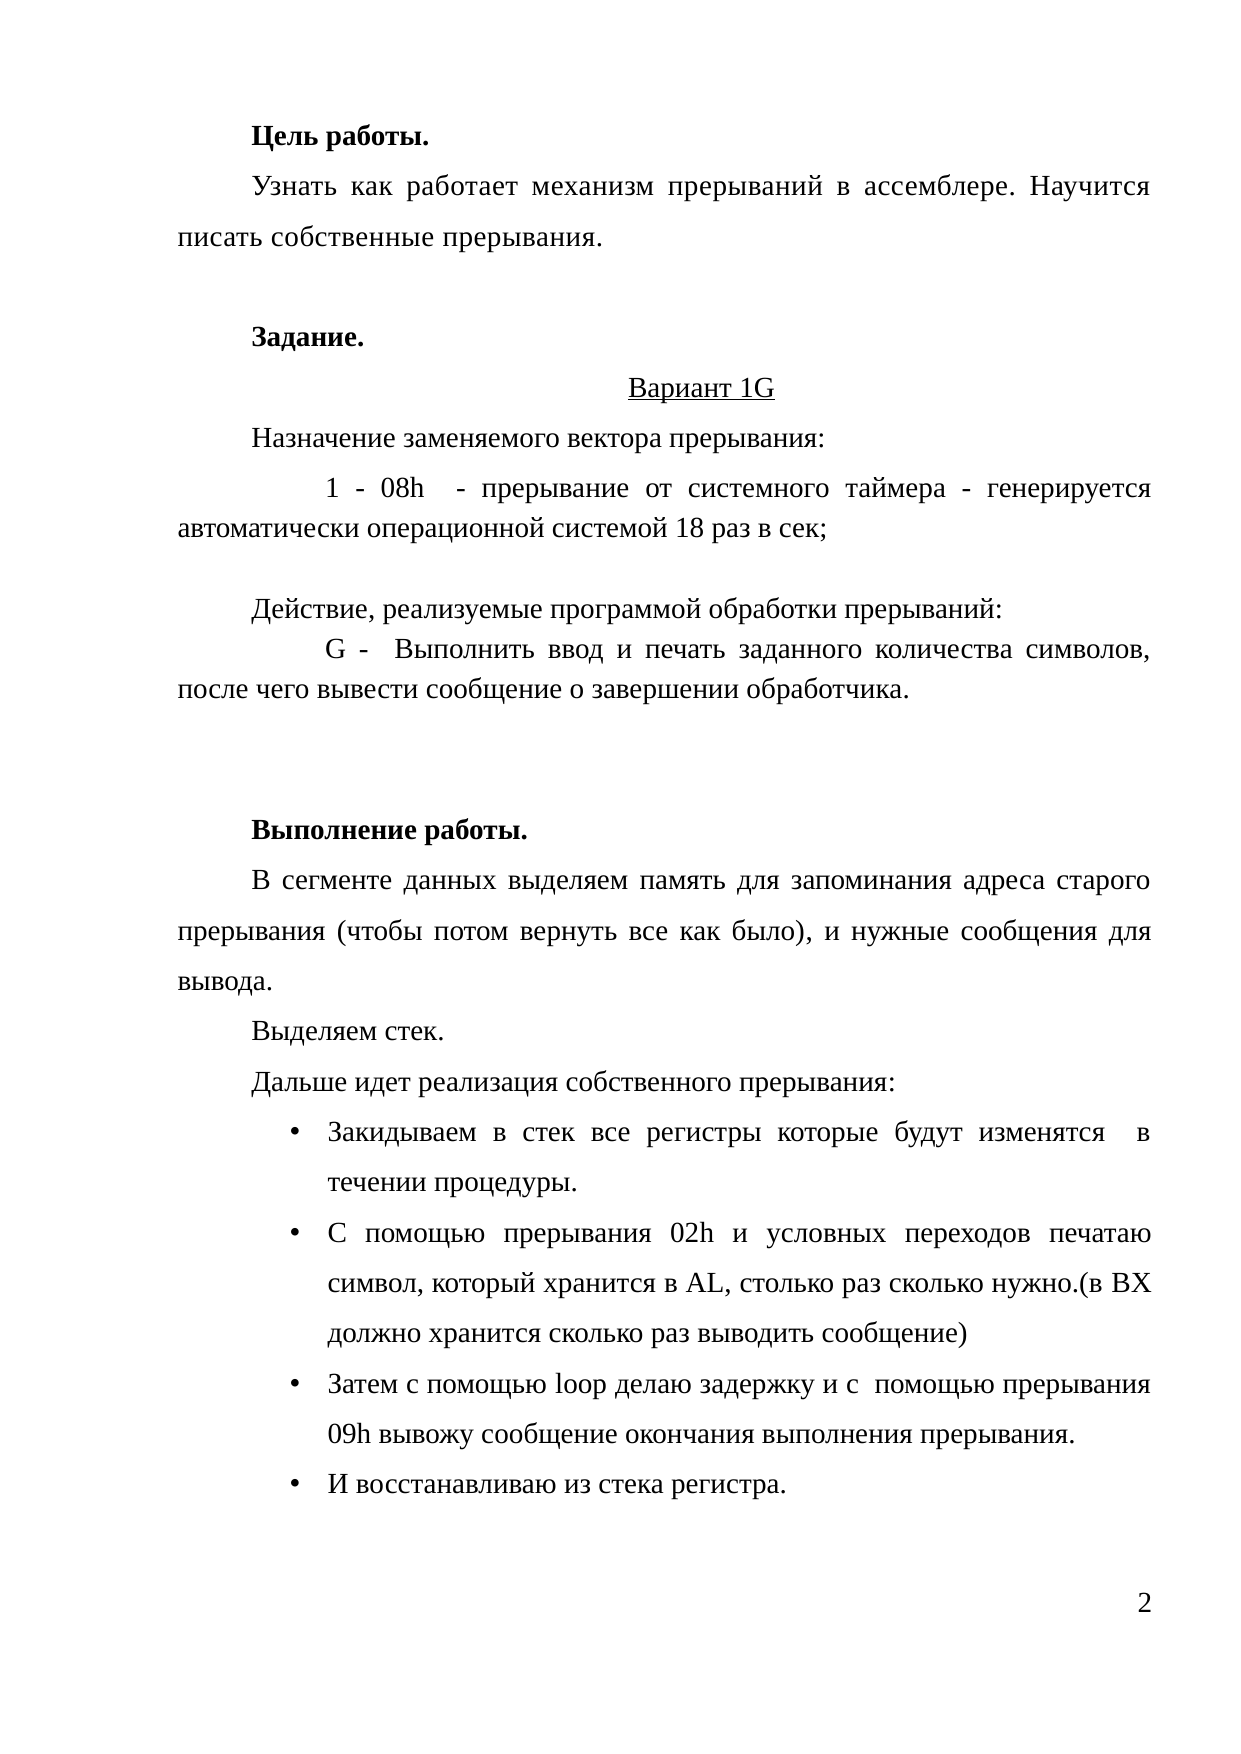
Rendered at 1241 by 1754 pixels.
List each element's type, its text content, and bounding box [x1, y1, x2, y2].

text Назначение заменяемого вектора прерывания: [177, 420, 1152, 453]
text Выделяем стек. [177, 1013, 1152, 1047]
text 1 - 08h - прерывание от системного таймера - генерируется автоматически операционной системой 18 раз в сек; [177, 470, 1152, 544]
text Вариант 1G [177, 370, 1152, 403]
text В сегменте данных выделяем память для запоминания адреса старого прерывания (чтобы потом вернуть все как было), и нужные сообщения для вывода. [177, 862, 1152, 997]
subtitle Выполнение работы. [177, 812, 1152, 846]
subtitle Цель работы. [177, 118, 1152, 152]
list Затем с помощью loop делаю задержку и с помощью прерывания 09h вывожу сообщение окончания выполнения прерывания. [290, 1366, 1152, 1450]
list Закидываем в стек все регистры которые будут изменятся в течении процедуры. [290, 1114, 1152, 1198]
text Дальше идет реализация собственного прерывания: [177, 1064, 1152, 1097]
list С помощью прерывания 02h и условных переходов печатаю символ, который хранится в AL, столько раз сколько нужно.(в BX должно хранится сколько раз выводить сообщение) [290, 1215, 1152, 1349]
text Действие, реализуемые программой обработки прерываний: [177, 591, 1152, 624]
text G - Выполнить ввод и печать заданного количества символов, после чего вывести сообщение о завершении обработчика. [177, 631, 1152, 705]
subtitle Задание. [177, 319, 1152, 353]
text Узнать как работает механизм прерываний в ассемблере. Научится писать собственные прерывания. [177, 168, 1152, 252]
list И восстанавливаю из стека регистра. [290, 1467, 1152, 1500]
